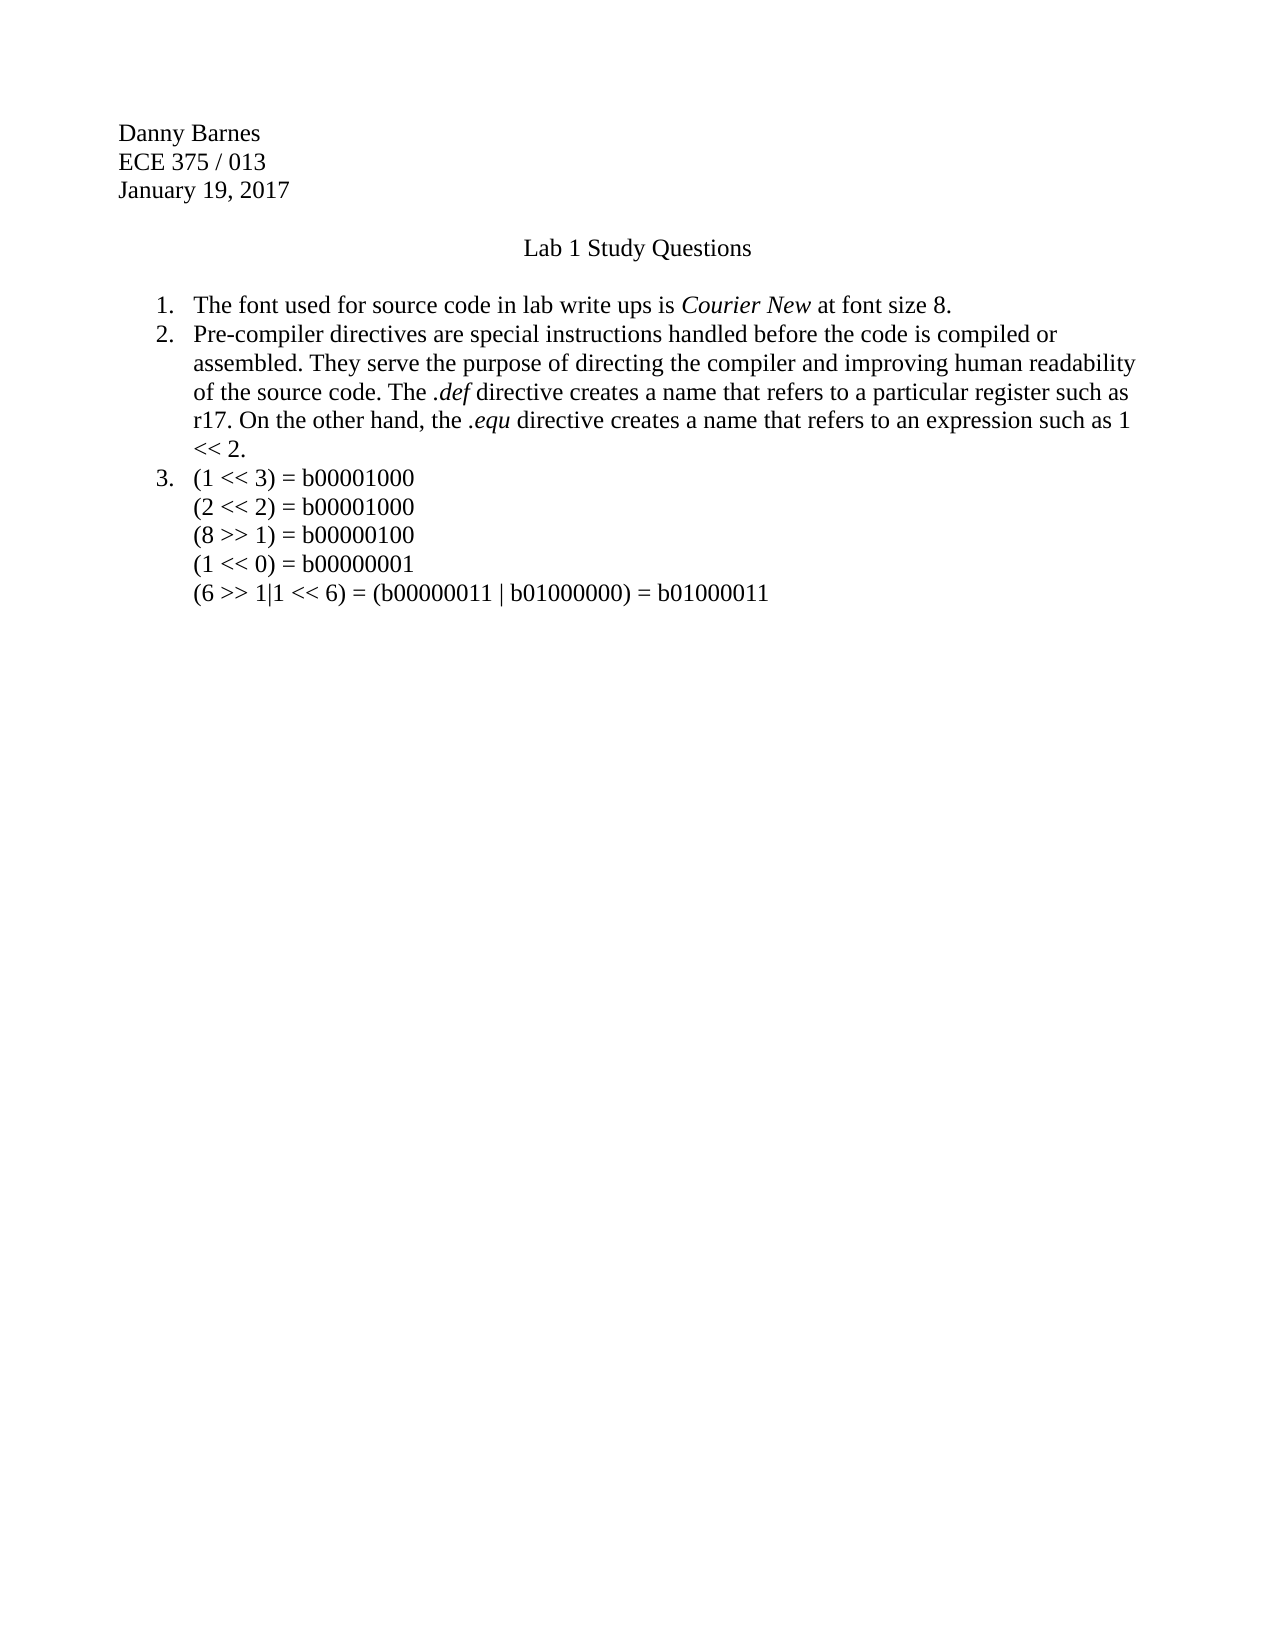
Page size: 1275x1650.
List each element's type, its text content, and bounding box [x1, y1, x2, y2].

list (1 << 0) = b00000001 [156, 549, 1157, 578]
text Lab 1 Study Questions [118, 233, 1157, 262]
text January 19, 2017 [118, 176, 1157, 204]
list (2 << 2) = b00001000 [156, 492, 1157, 521]
text Danny Barnes [118, 118, 1157, 147]
list (1 << 3) = b00001000 [156, 463, 1157, 492]
list Pre-compiler directives are special instructions handled before the code is compiled or assembled. They serve the purpose of directing the compiler and improving human readability of the source code. The .def directive creates a name that refers to a particular register such as r17. On the other hand, the .equ directive creates a name that refers to an expression such as 1 << 2. [156, 319, 1157, 463]
list The font used for source code in lab write ups is Courier New at font size 8. [156, 291, 1157, 319]
list (6 >> 1|1 << 6) = (b00000011 | b01000000) = b01000011 [156, 578, 1157, 607]
list (8 >> 1) = b00000100 [156, 521, 1157, 549]
text ECE 375 / 013 [118, 147, 1157, 176]
